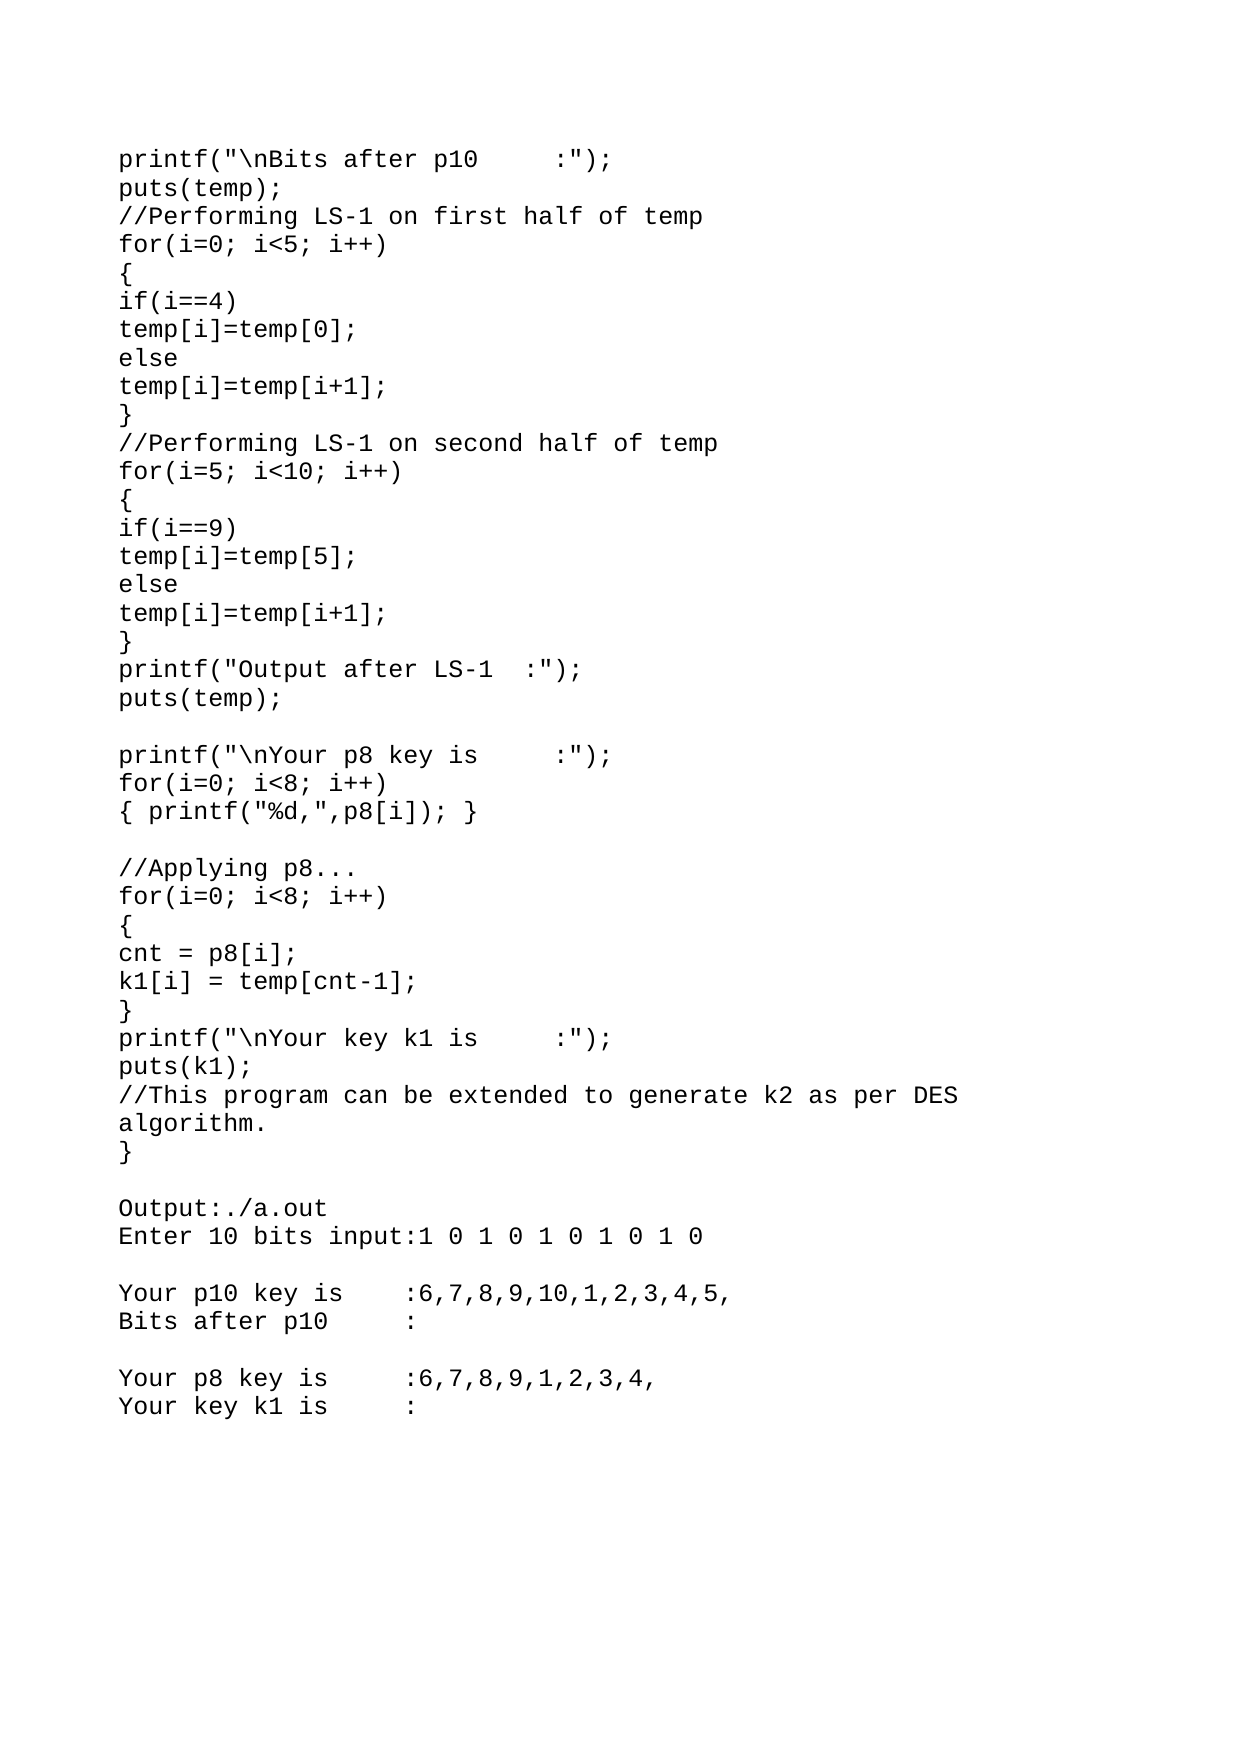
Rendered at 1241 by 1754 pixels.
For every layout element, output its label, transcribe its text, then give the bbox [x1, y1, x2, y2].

text Your p10 key is :6,7,8,9,10,1,2,3,4,5, [118, 1281, 1122, 1309]
text Your key k1 is : [118, 1394, 1122, 1422]
text Your p8 key is :6,7,8,9,1,2,3,4, [118, 1366, 1122, 1394]
text Bits after p10 : [118, 1309, 1122, 1337]
text printf("\nBits after p10 :"); puts(temp); //Performing LS-1 on first half of temp for(i=0; i<5; i++) { if(i==4) temp[i]=temp[0]; else temp[i]=temp[i+1]; } //Performing LS-1 on second half of temp for(i=5; i<10; i++) { if(i==9) temp[i]=temp[5]; else temp[i]=temp[i+1]; } printf("Output after LS-1 :"); puts(temp); printf("\nYour p8 key is :"); for(i=0; i<8; i++) { printf("%d,",p8[i]); } //Applying p8... for(i=0; i<8; i++) { cnt = p8[i]; k1[i] = temp[cnt-1]; } printf("\nYour key k1 is :"); puts(k1); //This program can be extended to generate k2 as per DES algorithm. } [118, 118, 1122, 1167]
text Output:./a.out [118, 1196, 1122, 1224]
text Enter 10 bits input:1 0 1 0 1 0 1 0 1 0 [118, 1224, 1122, 1252]
